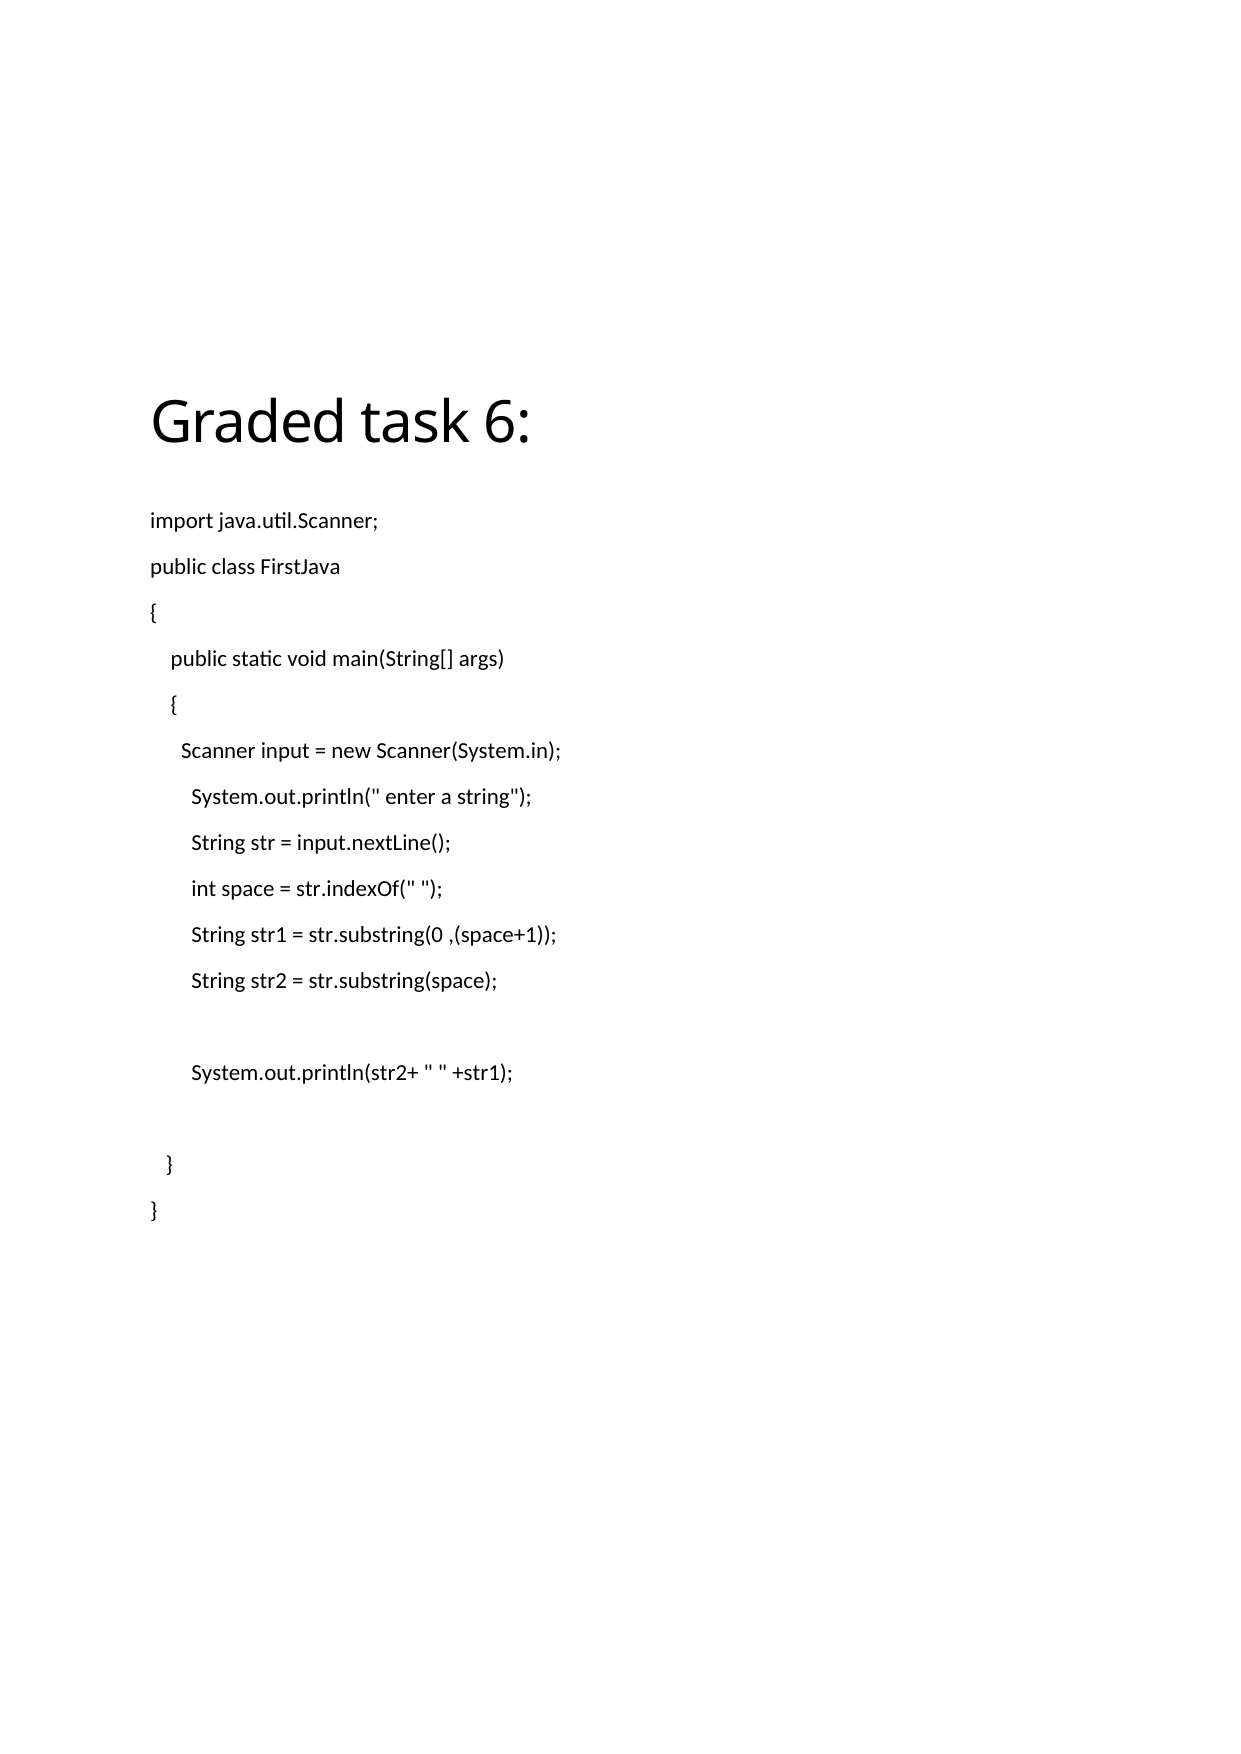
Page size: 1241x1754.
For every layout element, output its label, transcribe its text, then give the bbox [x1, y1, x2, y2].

text Scanner input = new Scanner(System.in); [150, 736, 1090, 764]
text { [150, 598, 1090, 626]
text String str2 = str.substring(space); [150, 966, 1090, 994]
text { [150, 690, 1090, 718]
text public class FirstJava [150, 552, 1090, 580]
text System.out.println(" enter a string"); [150, 782, 1090, 810]
title Graded task 6: [150, 380, 1090, 460]
text String str1 = str.substring(0 ,(space+1)); [150, 920, 1090, 948]
text } [150, 1150, 1090, 1178]
text } [150, 1196, 1090, 1224]
text int space = str.indexOf(" "); [150, 874, 1090, 902]
text System.out.println(str2+ " " +str1); [150, 1058, 1090, 1086]
text public static void main(String[] args) [150, 644, 1090, 672]
text String str = input.nextLine(); [150, 828, 1090, 856]
text import java.util.Scanner; [150, 506, 1090, 534]
